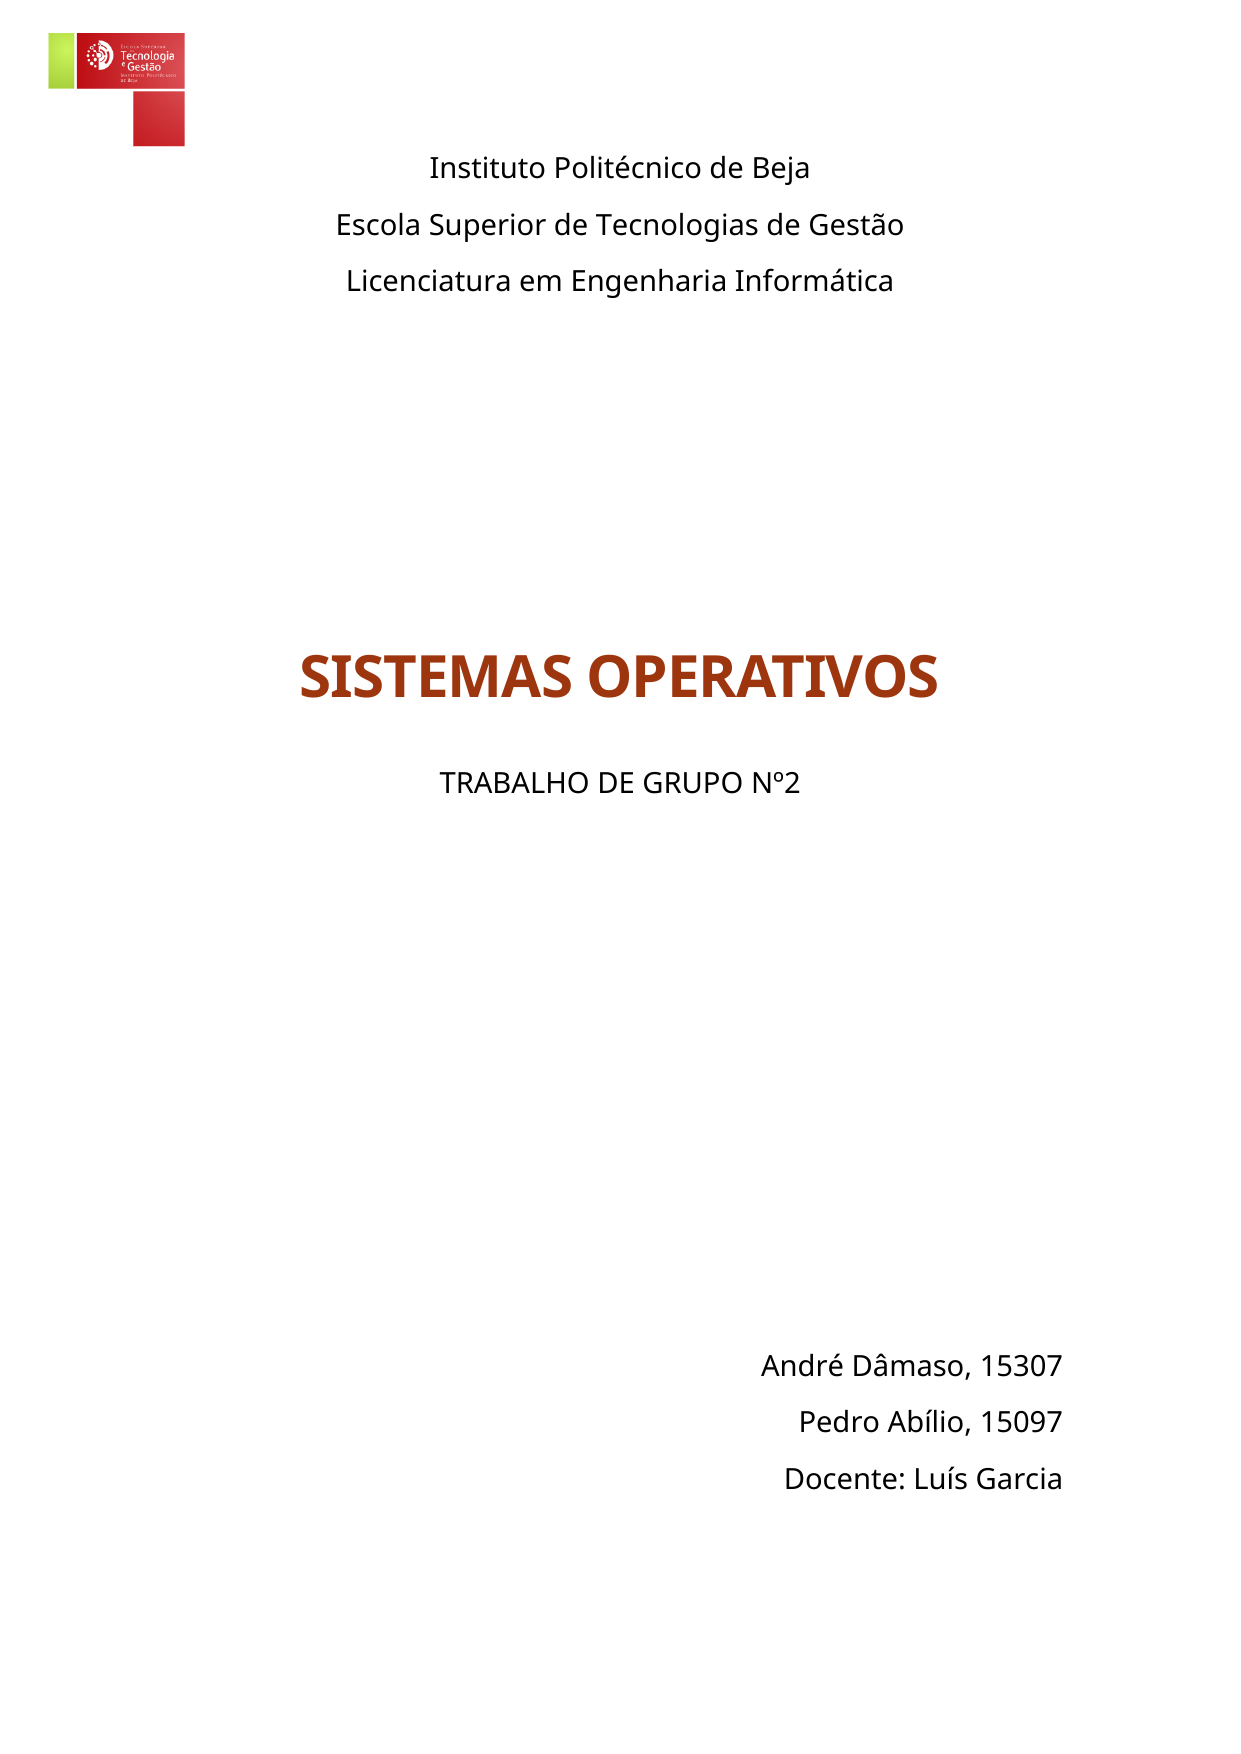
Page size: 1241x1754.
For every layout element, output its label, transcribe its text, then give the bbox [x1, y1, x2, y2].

text André Dâmaso, 15307 [177, 1345, 1063, 1385]
text Docente: Luís Garcia [177, 1458, 1063, 1498]
text SISTEMAS OPERATIVOS [177, 634, 1063, 714]
text Escola Superior de Tecnologias de Gestão [177, 204, 1063, 244]
text Instituto Politécnico de Beja [177, 148, 1063, 187]
text TRABALHO DE GRUPO Nº2 [177, 762, 1063, 802]
text Pedro Abílio, 15097 [177, 1402, 1063, 1441]
text Licenciatura em Engenharia Informática [177, 260, 1063, 300]
